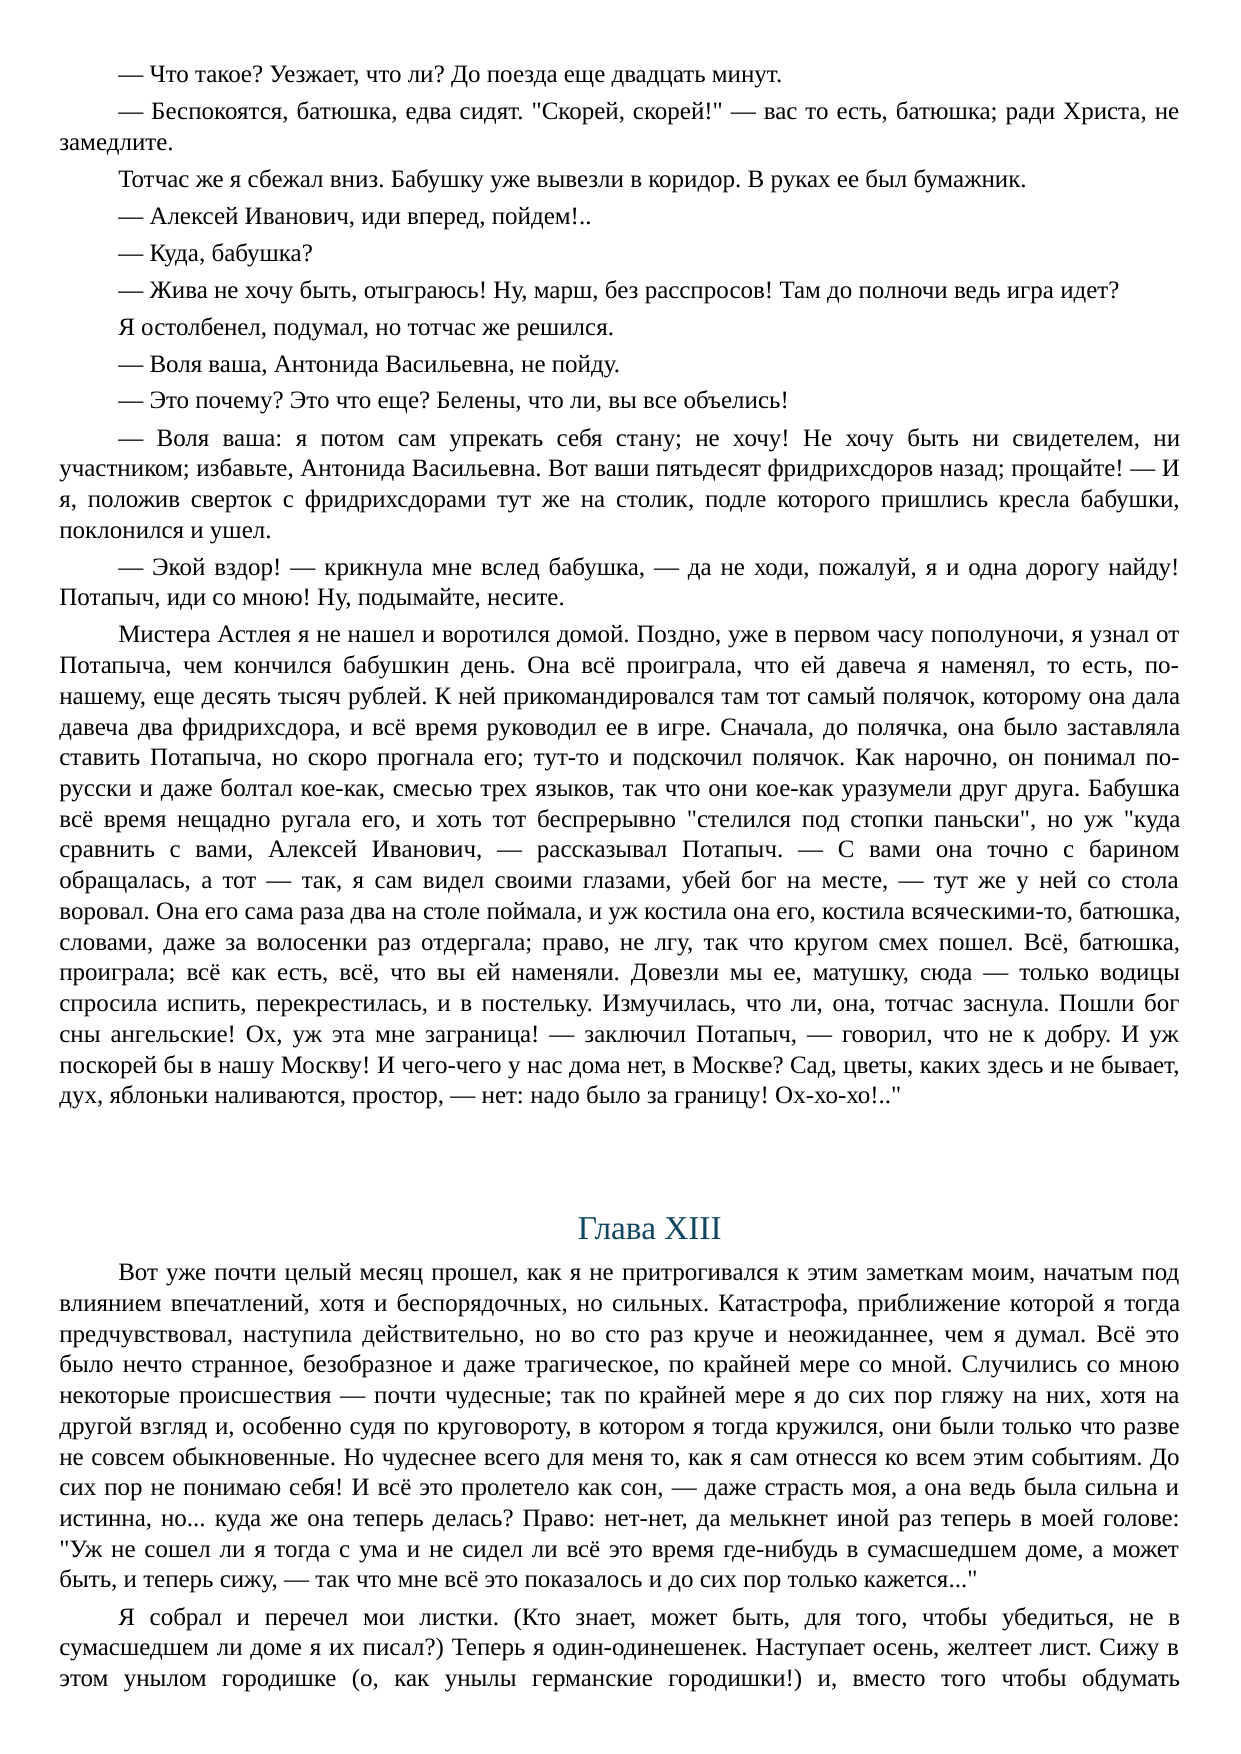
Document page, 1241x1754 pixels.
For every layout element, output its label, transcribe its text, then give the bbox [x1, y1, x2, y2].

subtitle Глава XIII [59, 1208, 1181, 1246]
text Мистера Астлея я не нашел и воротился домой. Поздно, уже в первом часу пополуночи, я узнал от Потапыча, чем кончился бабушкин день. Она всё проиграла, что ей давеча я наменял, то есть, по-нашему, еще десять тысяч рублей. К ней прикомандировался там тот самый полячок, которому она дала давеча два фридрихсдора, и всё время руководил ее в игре. Сначала, до полячка, она было заставляла ставить Потапыча, но скоро прогнала его; тут-то и подскочил полячок. Как нарочно, он понимал по-русски и даже болтал кое-как, смесью трех языков, так что они кое-как уразумели друг друга. Бабушка всё время нещадно ругала его, и хоть тот беспрерывно "стелился под стопки паньски", но уж "куда сравнить с вами, Алексей Иванович, — рассказывал Потапыч. — С вами она точно с барином обращалась, а тот — так, я сам видел своими глазами, убей бог на месте, — тут же у ней со стола воровал. Она его сама раза два на столе поймала, и уж костила она его, костила всяческими-то, батюшка, словами, даже за волосенки раз отдергала; право, не лгу, так что кругом смех пошел. Всё, батюшка, проиграла; всё как есть, всё, что вы ей наменяли. Довезли мы ее, матушку, сюда — только водицы спросила испить, перекрестилась, и в постельку. Измучилась, что ли, она, тотчас заснула. Пошли бог сны ангельские! Ох, уж эта мне заграница! — заключил Потапыч, — говорил, что не к добру. И уж поскорей бы в нашу Москву! И чего-чего у нас дома нет, в Москве? Сад, цветы, каких здесь и не бывает, дух, яблоньки наливаются, простор, — нет: надо было за границу! Ох-хо-хо!.." [59, 619, 1181, 1109]
text — Жива не хочу быть, отыграюсь! Ну, марш, без расспросов! Там до полночи ведь игра идет? [59, 275, 1181, 303]
text Тотчас же я сбежал вниз. Бабушку уже вывезли в коридор. В руках ее был бумажник. [59, 164, 1181, 192]
text — Экой вздор! — крикнула мне вслед бабушка, — да не ходи, пожалуй, я и одна дорогу найду! Потапыч, иди со мною! Ну, подымайте, несите. [59, 552, 1181, 611]
text — Это почему? Это что еще? Белены, что ли, вы все объелись! [59, 386, 1181, 414]
text Я собрал и перечел мои листки. (Кто знает, может быть, для того, чтобы убедиться, не в сумасшедшем ли доме я их писал?) Теперь я один-одинешенек. Наступает осень, желтеет лист. Сижу в этом унылом городишке (о, как унылы германские городишки!) и, вместо того чтобы обдумать [59, 1602, 1181, 1692]
text — Что такое? Уезжает, что ли? До поезда еще двадцать минут. [59, 59, 1181, 88]
text — Воля ваша: я потом сам упрекать себя стану; не хочу! Не хочу быть ни свидетелем, ни участником; избавьте, Антонида Васильевна. Вот ваши пятьдесят фридрихсдоров назад; прощайте! — И я, положив сверток с фридрихсдорами тут же на столик, подле которого пришлись кресла бабушки, поклонился и ушел. [59, 423, 1181, 543]
text — Алексей Иванович, иди вперед, пойдем!.. [59, 201, 1181, 229]
text — Беспокоятся, батюшка, едва сидят. "Скорей, скорей!" — вас то есть, батюшка; ради Христа, не замедлите. [59, 96, 1181, 156]
text Вот уже почти целый месяц прошел, как я не притрогивался к этим заметкам моим, начатым под влиянием впечатлений, хотя и беспорядочных, но сильных. Катастрофа, приближение которой я тогда предчувствовал, наступила действительно, но во сто раз круче и неожиданнее, чем я думал. Всё это было нечто странное, безобразное и даже трагическое, по крайней мере со мной. Случились со мною некоторые происшествия — почти чудесные; так по крайней мере я до сих пор гляжу на них, хотя на другой взгляд и, особенно судя по круговороту, в котором я тогда кружился, они были только что разве не совсем обыкновенные. Но чудеснее всего для меня то, как я сам отнесся ко всем этим событиям. До сих пор не понимаю себя! И всё это пролетело как сон, — даже страсть моя, а она ведь была сильна и истинна, но... куда же она теперь делась? Право: нет-нет, да мелькнет иной раз теперь в моей голове: "Уж не сошел ли я тогда с ума и не сидел ли всё это время где-нибудь в сумасшедшем доме, а может быть, и теперь сижу, — так что мне всё это показалось и до сих пор только кажется..." [59, 1257, 1181, 1593]
text — Воля ваша, Антонида Васильевна, не пойду. [59, 349, 1181, 377]
text Я остолбенел, подумал, но тотчас же решился. [59, 312, 1181, 340]
text — Куда, бабушка? [59, 238, 1181, 266]
